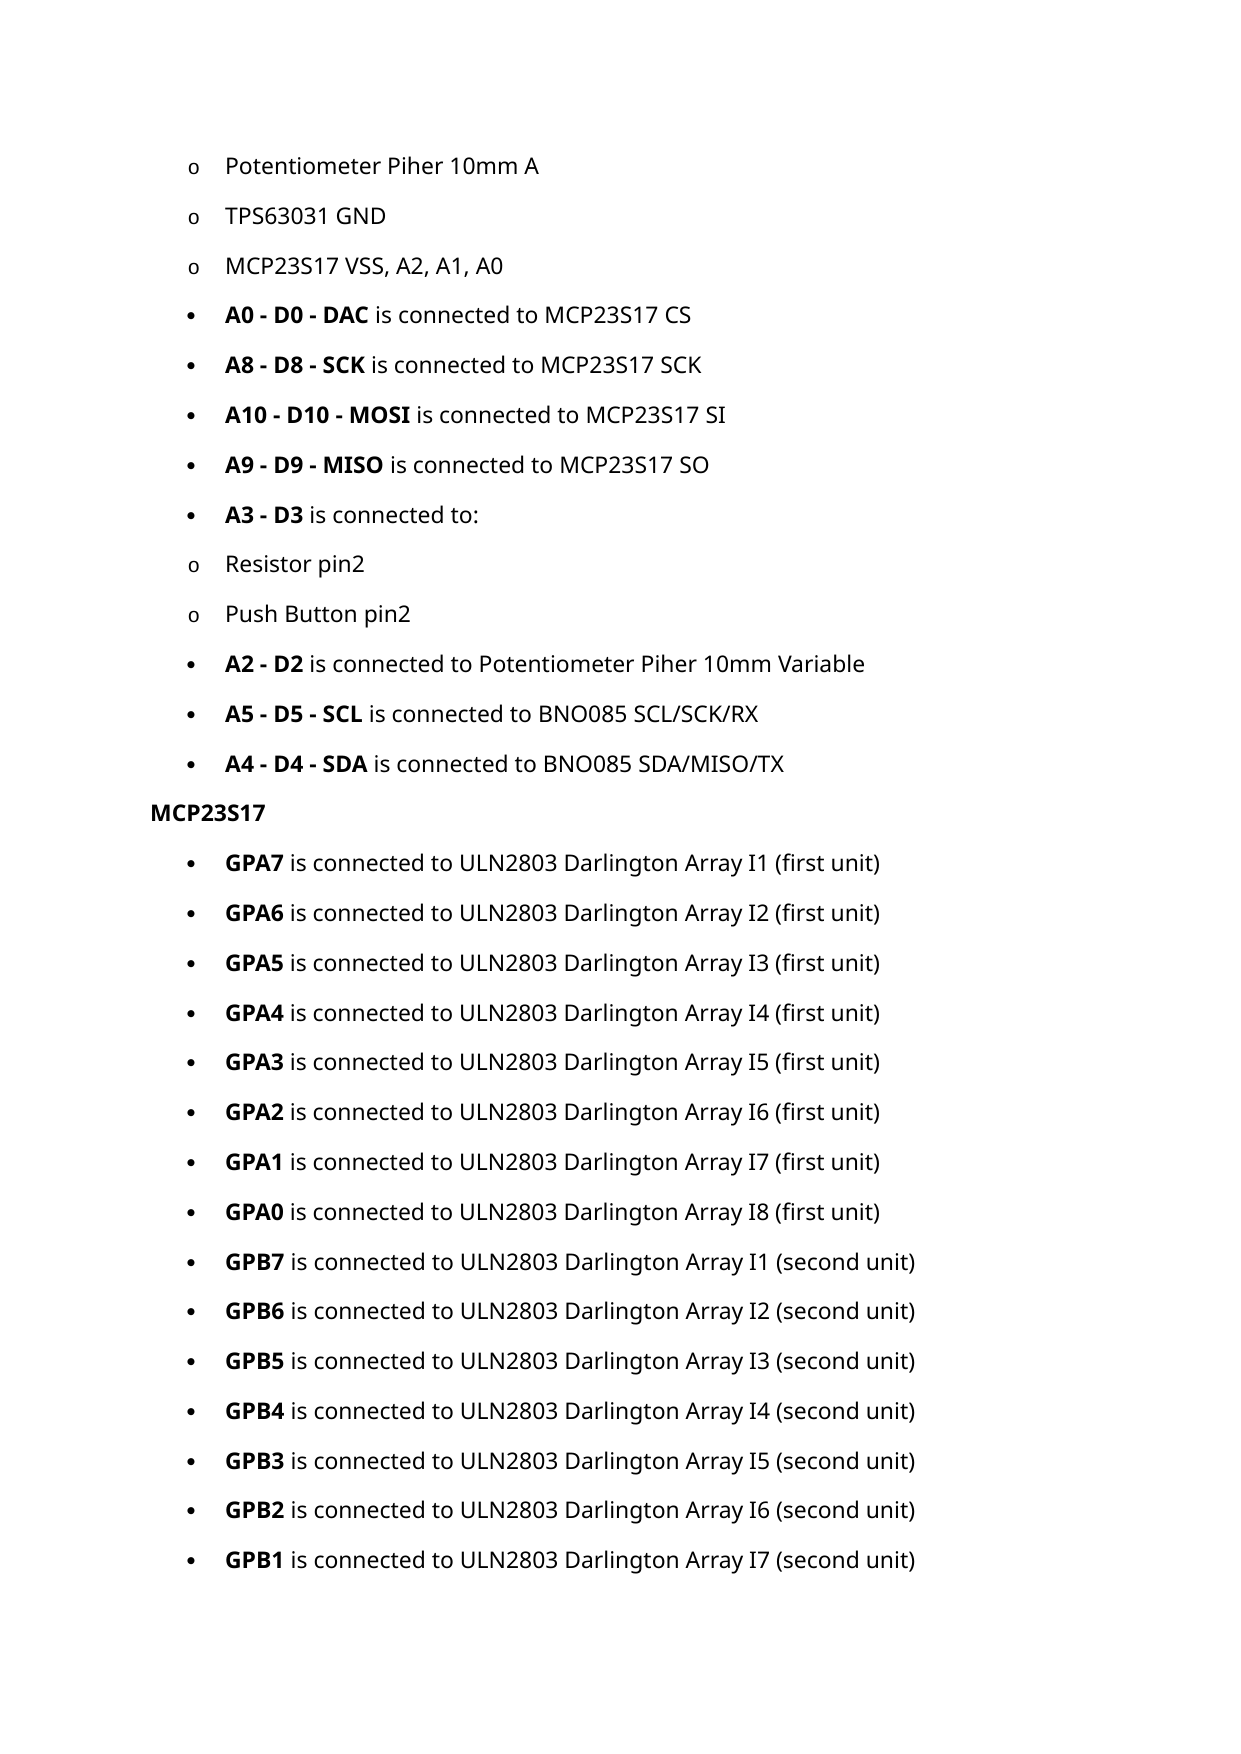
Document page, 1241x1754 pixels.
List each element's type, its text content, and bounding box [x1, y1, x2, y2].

list Push Button pin2 [187, 598, 1090, 629]
list Resistor pin2 [187, 548, 1090, 579]
list GPB3 is connected to ULN2803 Darlington Array I5 (second unit) [187, 1444, 1090, 1476]
list GPA0 is connected to ULN2803 Darlington Array I8 (first unit) [187, 1196, 1090, 1227]
list GPA3 is connected to ULN2803 Darlington Array I5 (first unit) [187, 1046, 1090, 1077]
text MCP23S17 [150, 797, 1090, 828]
list GPB2 is connected to ULN2803 Darlington Array I6 (second unit) [187, 1494, 1090, 1526]
list GPA4 is connected to ULN2803 Darlington Array I4 (first unit) [187, 996, 1090, 1028]
list A3 - D3 is connected to: [187, 498, 1090, 530]
list A5 - D5 - SCL is connected to BNO085 SCL/SCK/RX [187, 698, 1090, 729]
list A10 - D10 - MOSI is connected to MCP23S17 SI [187, 399, 1090, 430]
list GPA1 is connected to ULN2803 Darlington Array I7 (first unit) [187, 1146, 1090, 1177]
list A9 - D9 - MISO is connected to MCP23S17 SO [187, 449, 1090, 480]
list GPA7 is connected to ULN2803 Darlington Array I1 (first unit) [187, 847, 1090, 878]
list GPB6 is connected to ULN2803 Darlington Array I2 (second unit) [187, 1295, 1090, 1326]
list GPB7 is connected to ULN2803 Darlington Array I1 (second unit) [187, 1245, 1090, 1277]
list A8 - D8 - SCK is connected to MCP23S17 SCK [187, 349, 1090, 380]
list A2 - D2 is connected to Potentiometer Piher 10mm Variable [187, 648, 1090, 679]
list GPB1 is connected to ULN2803 Darlington Array I7 (second unit) [187, 1544, 1090, 1575]
list A4 - D4 - SDA is connected to BNO085 SDA/MISO/TX [187, 747, 1090, 779]
list A0 - D0 - DAC is connected to MCP23S17 CS [187, 299, 1090, 331]
list GPA2 is connected to ULN2803 Darlington Array I6 (first unit) [187, 1096, 1090, 1127]
list GPB5 is connected to ULN2803 Darlington Array I3 (second unit) [187, 1345, 1090, 1376]
list Potentiometer Piher 10mm A [187, 150, 1090, 181]
list GPB4 is connected to ULN2803 Darlington Array I4 (second unit) [187, 1395, 1090, 1426]
list GPA6 is connected to ULN2803 Darlington Array I2 (first unit) [187, 897, 1090, 928]
list GPA5 is connected to ULN2803 Darlington Array I3 (first unit) [187, 947, 1090, 978]
list MCP23S17 VSS, A2, A1, A0 [187, 249, 1090, 281]
list TPS63031 GND [187, 200, 1090, 231]
